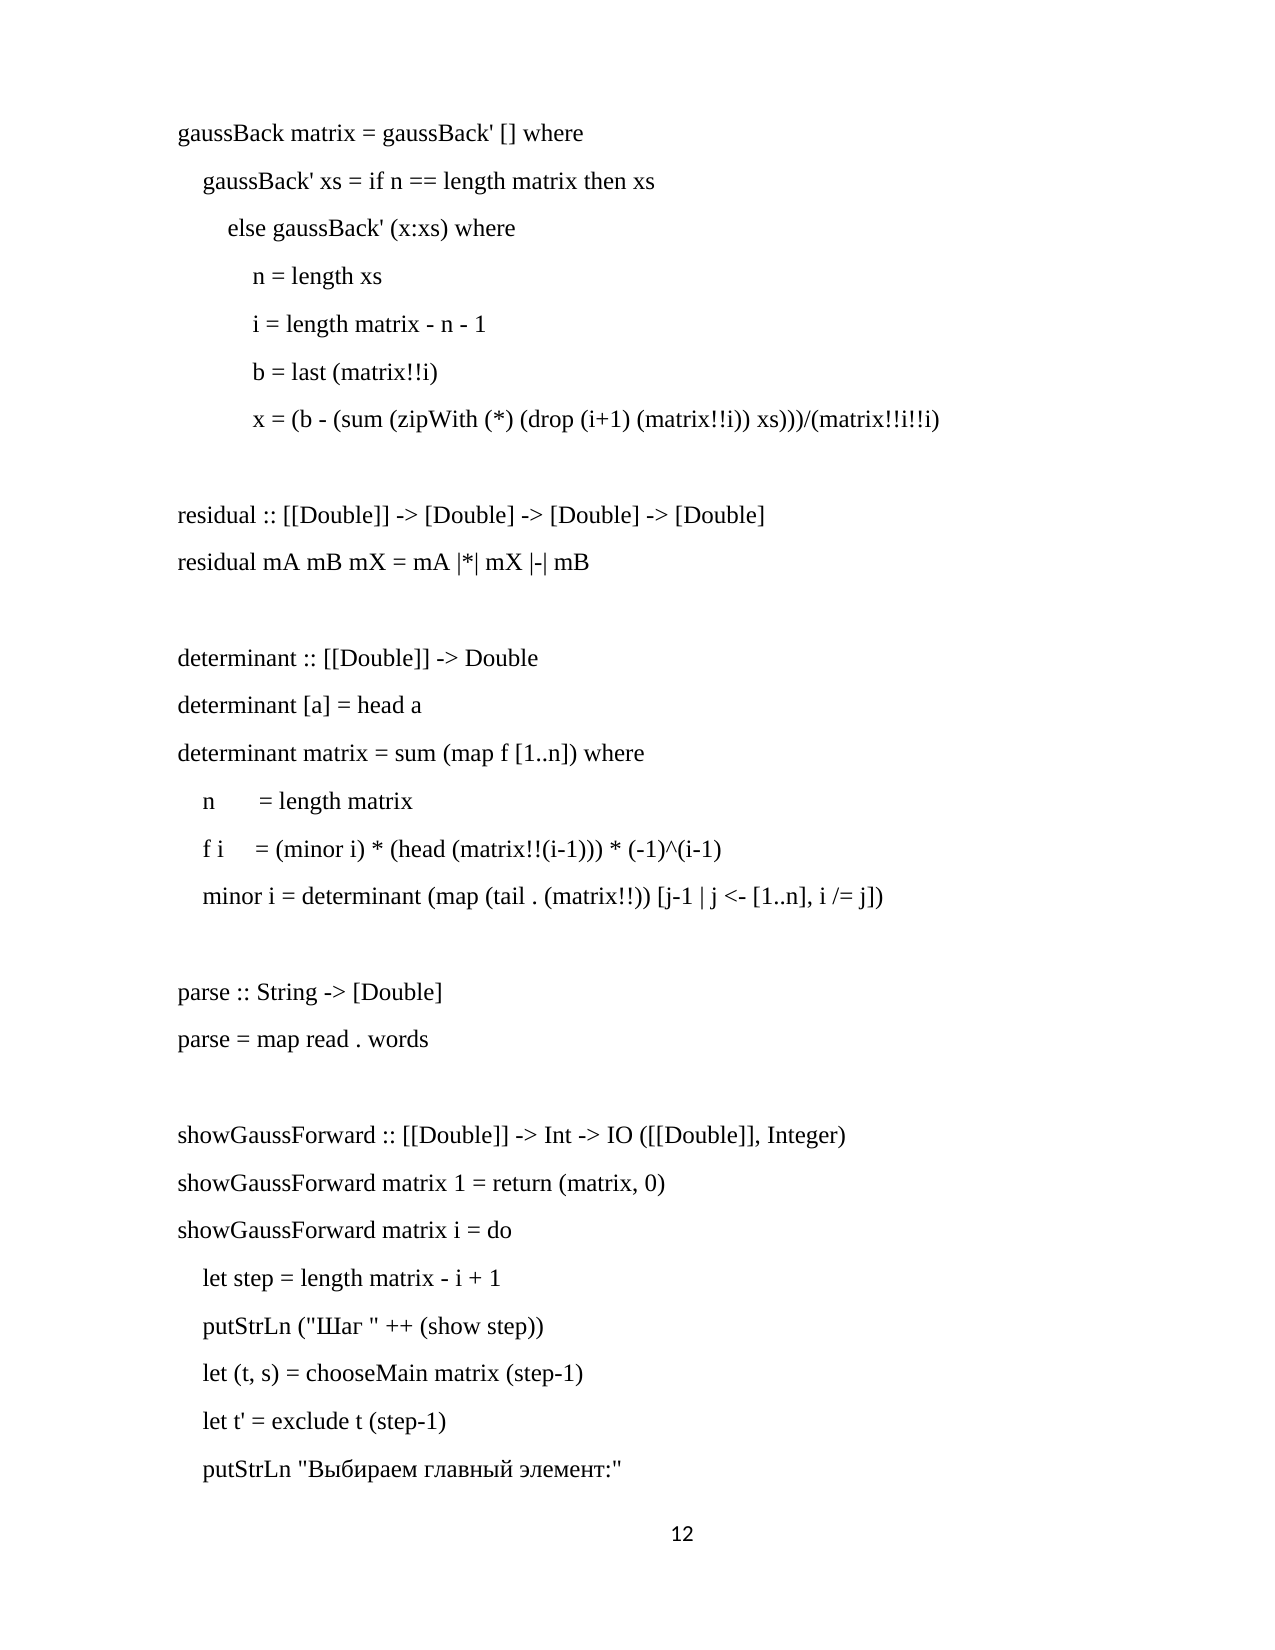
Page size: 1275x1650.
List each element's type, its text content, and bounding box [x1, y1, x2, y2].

text b = last (matrix!!i) [177, 357, 1186, 385]
text showGaussForward matrix i = do [177, 1215, 1186, 1244]
text showGaussForward :: [[Double]] -> Int -> IO ([[Double]], Integer) [177, 1120, 1186, 1149]
text putStrLn "Выбираем главный элемент:" [177, 1454, 1186, 1483]
text x = (b - (sum (zipWith (*) (drop (i+1) (matrix!!i)) xs)))/(matrix!!i!!i) [177, 404, 1186, 433]
text putStrLn ("Шаг " ++ (show step)) [177, 1311, 1186, 1339]
text residual mA mB mX = mA |*| mX |-| mB [177, 547, 1186, 576]
text determinant [a] = head a [177, 691, 1186, 719]
text determinant :: [[Double]] -> Double [177, 643, 1186, 672]
text i = length matrix - n - 1 [177, 309, 1186, 338]
text gaussBack matrix = gaussBack' [] where [177, 118, 1186, 147]
text residual :: [[Double]] -> [Double] -> [Double] -> [Double] [177, 500, 1186, 528]
text let step = length matrix - i + 1 [177, 1263, 1186, 1292]
text determinant matrix = sum (map f [1..n]) where [177, 738, 1186, 767]
text minor i = determinant (map (tail . (matrix!!)) [j-1 | j <- [1..n], i /= j]) [177, 881, 1186, 910]
text parse = map read . words [177, 1024, 1186, 1053]
text n = length xs [177, 261, 1186, 290]
text n = length matrix [177, 786, 1186, 815]
text let (t, s) = chooseMain matrix (step-1) [177, 1358, 1186, 1387]
text showGaussForward matrix 1 = return (matrix, 0) [177, 1168, 1186, 1196]
text else gaussBack' (x:xs) where [177, 213, 1186, 242]
text f i = (minor i) * (head (matrix!!(i-1))) * (-1)^(i-1) [177, 834, 1186, 862]
text let t' = exclude t (step-1) [177, 1406, 1186, 1435]
text gaussBack' xs = if n == length matrix then xs [177, 166, 1186, 194]
text parse :: String -> [Double] [177, 977, 1186, 1006]
